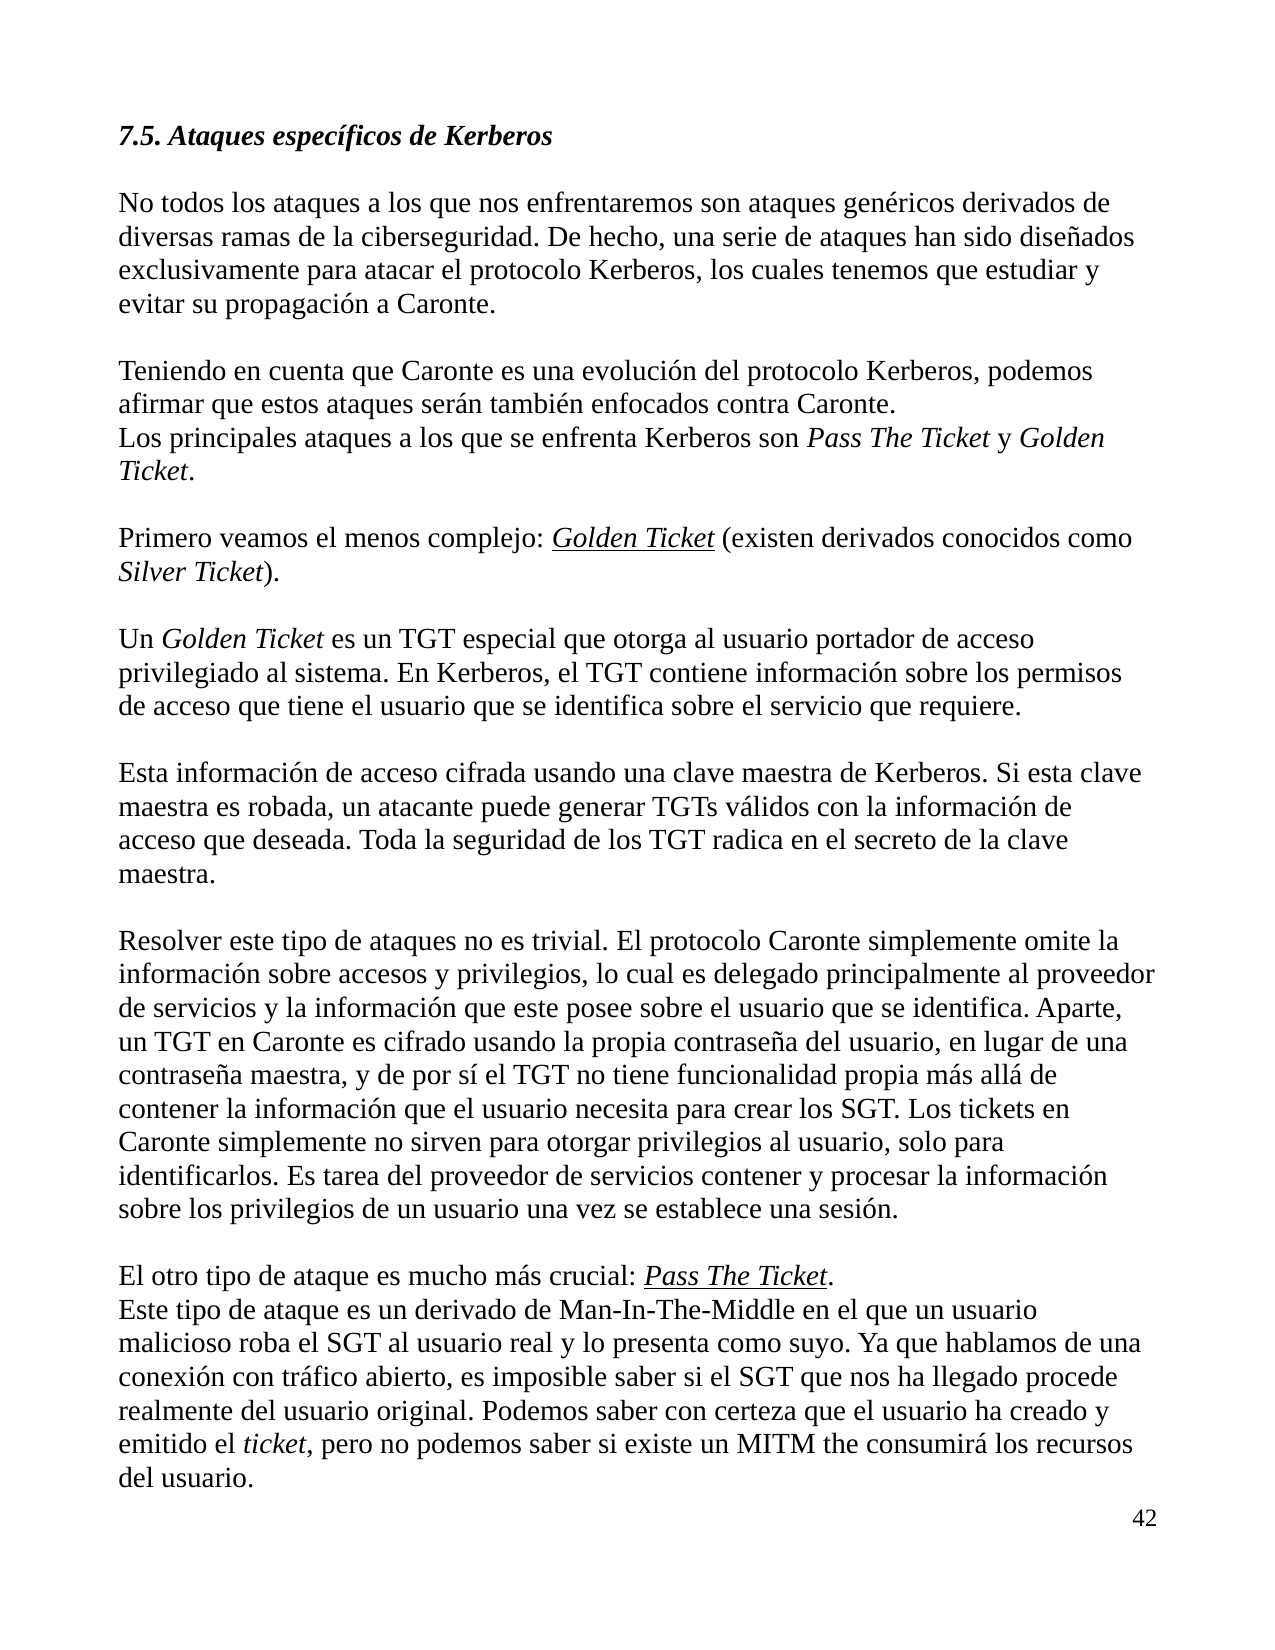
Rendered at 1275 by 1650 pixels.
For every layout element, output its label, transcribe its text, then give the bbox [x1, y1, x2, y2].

text El otro tipo de ataque es mucho más crucial: Pass The Ticket. [118, 1258, 1157, 1292]
text Un Golden Ticket es un TGT especial que otorga al usuario portador de acceso privilegiado al sistema. En Kerberos, el TGT contiene información sobre los permisos de acceso que tiene el usuario que se identifica sobre el servicio que requiere. [118, 621, 1157, 722]
text Esta información de acceso cifrada usando una clave maestra de Kerberos. Si esta clave maestra es robada, un atacante puede generar TGTs válidos con la información de acceso que deseada. Toda la seguridad de los TGT radica en el secreto de la clave maestra. [118, 755, 1157, 889]
text No todos los ataques a los que nos enfrentaremos son ataques genéricos derivados de diversas ramas de la ciberseguridad. De hecho, una serie de ataques han sido diseñados exclusivamente para atacar el protocolo Kerberos, los cuales tenemos que estudiar y evitar su propagación a Caronte. [118, 185, 1157, 319]
text Teniendo en cuenta que Caronte es una evolución del protocolo Kerberos, podemos afirmar que estos ataques serán también enfocados contra Caronte. [118, 353, 1157, 420]
text Los principales ataques a los que se enfrenta Kerberos son Pass The Ticket y Golden Ticket. [118, 420, 1157, 487]
text 7.5. Ataques específicos de Kerberos [118, 118, 1157, 152]
text Primero veamos el menos complejo: Golden Ticket (existen derivados conocidos como Silver Ticket). [118, 521, 1157, 588]
text Este tipo de ataque es un derivado de Man-In-The-Middle en el que un usuario malicioso roba el SGT al usuario real y lo presenta como suyo. Ya que hablamos de una conexión con tráfico abierto, es imposible saber si el SGT que nos ha llegado procede realmente del usuario original. Podemos saber con certeza que el usuario ha creado y emitido el ticket, pero no podemos saber si existe un MITM the consumirá los recursos del usuario. [118, 1292, 1157, 1493]
text Resolver este tipo de ataques no es trivial. El protocolo Caronte simplemente omite la información sobre accesos y privilegios, lo cual es delegado principalmente al proveedor de servicios y la información que este posee sobre el usuario que se identifica. Aparte, un TGT en Caronte es cifrado usando la propia contraseña del usuario, en lugar de una contraseña maestra, y de por sí el TGT no tiene funcionalidad propia más allá de contener la información que el usuario necesita para crear los SGT. Los tickets en Caronte simplemente no sirven para otorgar privilegios al usuario, solo para identificarlos. Es tarea del proveedor de servicios contener y procesar la información sobre los privilegios de un usuario una vez se establece una sesión. [118, 923, 1157, 1225]
